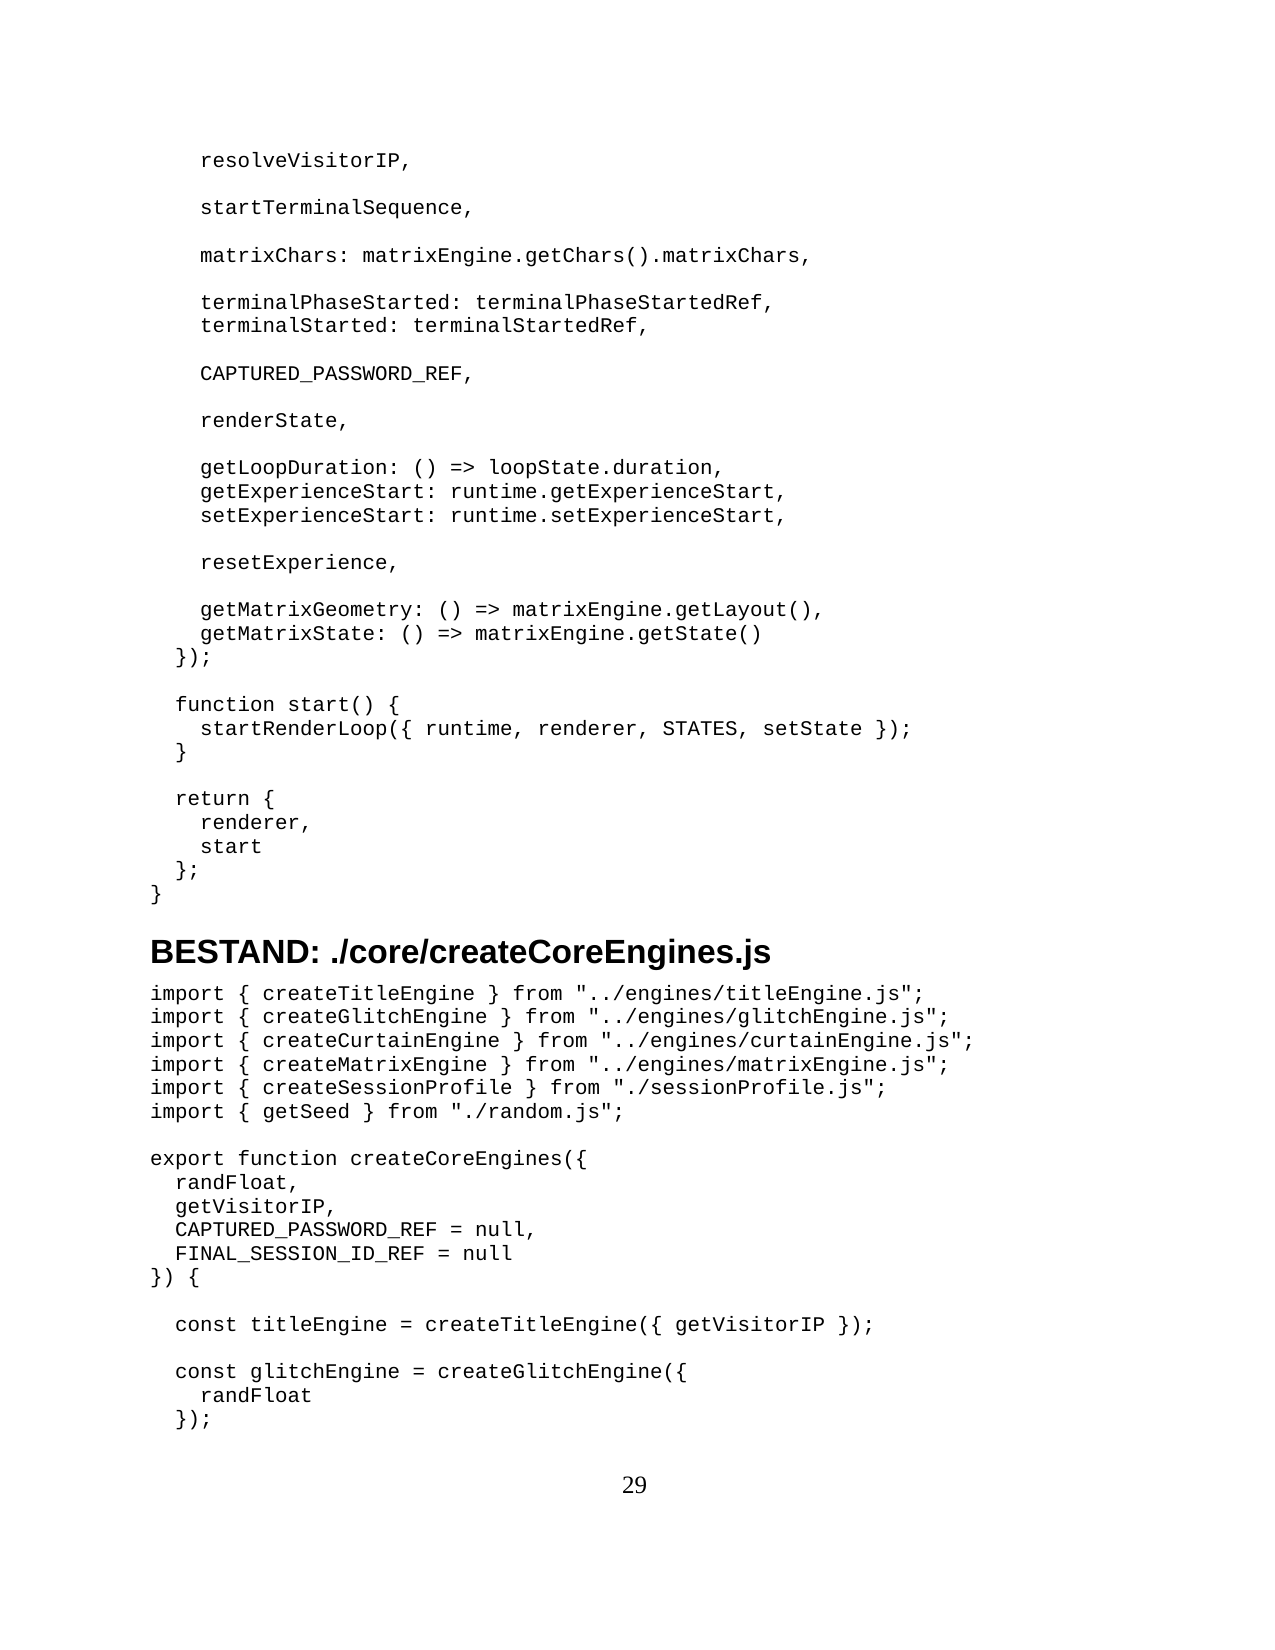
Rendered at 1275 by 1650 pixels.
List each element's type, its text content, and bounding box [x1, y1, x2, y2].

text startTerminalSequence, [150, 197, 1125, 221]
text import { getSeed } from "./random.js"; [150, 1101, 1125, 1125]
text export function createCoreEngines({ [150, 1148, 1125, 1172]
text import { createMatrixEngine } from "../engines/matrixEngine.js"; [150, 1054, 1125, 1077]
text const titleEngine = createTitleEngine({ getVisitorIP }); [150, 1314, 1125, 1337]
text CAPTURED_PASSWORD_REF, [150, 363, 1125, 386]
text startRenderLoop({ runtime, renderer, STATES, setState }); [150, 717, 1125, 741]
text CAPTURED_PASSWORD_REF = null, [150, 1219, 1125, 1243]
text randFloat [150, 1385, 1125, 1408]
text getMatrixState: () => matrixEngine.getState() [150, 623, 1125, 647]
text import { createTitleEngine } from "../engines/titleEngine.js"; [150, 983, 1125, 1006]
text renderer, [150, 812, 1125, 836]
text resolveVisitorIP, [150, 150, 1125, 174]
text terminalStarted: terminalStartedRef, [150, 316, 1125, 339]
subtitle BESTAND: ./core/createCoreEngines.js [150, 932, 1125, 970]
text getLoopDuration: () => loopState.duration, [150, 457, 1125, 481]
text FINAL_SESSION_ID_REF = null [150, 1243, 1125, 1267]
text }); [150, 647, 1125, 670]
text }; [150, 859, 1125, 883]
text import { createSessionProfile } from "./sessionProfile.js"; [150, 1077, 1125, 1101]
text resetExperience, [150, 552, 1125, 576]
text getMatrixGeometry: () => matrixEngine.getLayout(), [150, 599, 1125, 623]
text return { [150, 788, 1125, 812]
text } [150, 883, 1125, 907]
text const glitchEngine = createGlitchEngine({ [150, 1361, 1125, 1385]
text renderState, [150, 410, 1125, 434]
text import { createGlitchEngine } from "../engines/glitchEngine.js"; [150, 1006, 1125, 1030]
text import { createCurtainEngine } from "../engines/curtainEngine.js"; [150, 1030, 1125, 1054]
text randFloat, [150, 1172, 1125, 1196]
text }) { [150, 1267, 1125, 1290]
text function start() { [150, 694, 1125, 717]
text start [150, 836, 1125, 859]
text setExperienceStart: runtime.setExperienceStart, [150, 505, 1125, 528]
text getExperienceStart: runtime.getExperienceStart, [150, 481, 1125, 505]
text terminalPhaseStarted: terminalPhaseStartedRef, [150, 292, 1125, 316]
text getVisitorIP, [150, 1196, 1125, 1219]
text matrixChars: matrixEngine.getChars().matrixChars, [150, 244, 1125, 268]
text } [150, 741, 1125, 765]
text }); [150, 1408, 1125, 1432]
